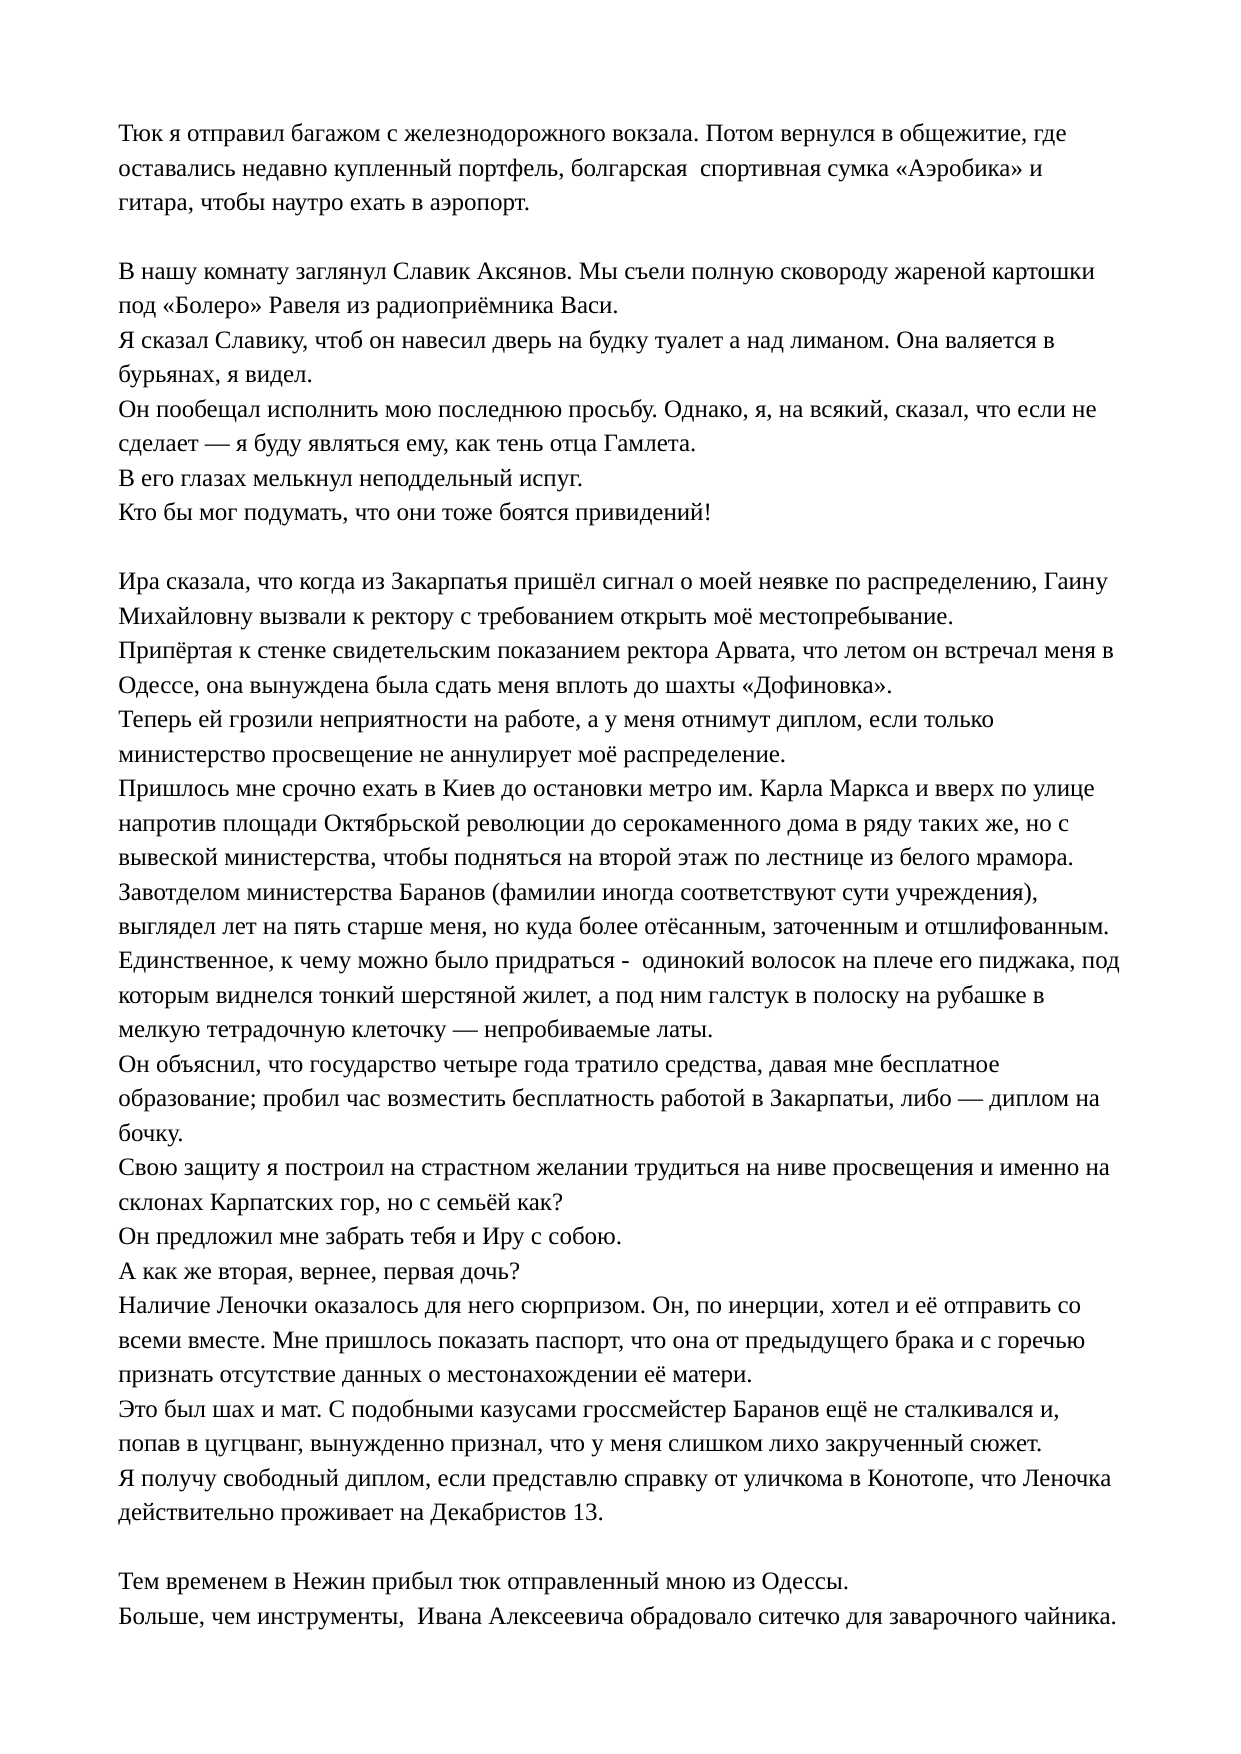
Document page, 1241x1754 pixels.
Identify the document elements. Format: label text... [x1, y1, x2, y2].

text Ира сказала, что когда из Закарпатья пришёл сигнал о моей неявке по распределению, Гаину Михайловну вызвали к ректору с требованием открыть моё местопребывание. [118, 566, 1122, 629]
text Единственное, к чему можно было придраться - одинокий волосок на плече его пиджака, под которым виднелся тонкий шерстяной жилет, а под ним галстук в полоску на рубашке в мелкую тетрадочную клеточку — непробиваемые латы. [118, 946, 1122, 1043]
text В его глазах мелькнул неподдельный испуг. [118, 463, 1122, 492]
text Я получу свободный диплом, если представлю справку от уличкома в Конотопе, что Леночка действительно проживает на Декабристов 13. [118, 1463, 1122, 1526]
text Больше, чем инструменты, Ивана Алексеевича обрадовало ситечко для заварочного чайника. [118, 1601, 1122, 1629]
text Наличие Леночки оказалось для него сюрпризом. Он, по инерции, хотел и её отправить со всеми вместе. Мне пришлось показать паспорт, что она от предыдущего брака и с горечью признать отсутствие данных о местонахождении её матери. [118, 1290, 1122, 1388]
text Теперь ей грозили неприятности на работе, а у меня отнимут диплом, если только министерство просвещение не аннулирует моё распределение. [118, 704, 1122, 767]
text Свою защиту я построил на страстном желании трудиться на ниве просвещения и именно на склонах Карпатских гор, но с семьёй как? [118, 1152, 1122, 1216]
text Я сказал Славику, чтоб он навесил дверь на будку туалет а над лиманом. Она валяется в бурьянах, я видел. [118, 325, 1122, 388]
text Он объяснил, что государство четыре года тратило средства, давая мне бесплатное образование; пробил час возместить бесплатность работой в Закарпатьи, либо — диплом на бочку. [118, 1049, 1122, 1147]
text Он предложил мне забрать тебя и Иру с собою. [118, 1221, 1122, 1250]
text Тем временем в Нежин прибыл тюк отправленный мною из Одессы. [118, 1566, 1122, 1595]
text Завотделом министерства Баранов (фамилии иногда соответствуют сути учреждения), выглядел лет на пять старше меня, но куда более отёсанным, заточенным и отшлифованным. [118, 877, 1122, 940]
text Припёртая к стенке свидетельским показанием ректора Арвата, что летом он встречал меня в Одессе, она вынуждена была сдать меня вплоть до шахты «Дофиновка». [118, 635, 1122, 698]
text Это был шах и мат. С подобными казусами гроссмейстер Баранов ещё не сталкивался и, попав в цугцванг, вынужденно признал, что у меня слишком лихо закрученный сюжет. [118, 1394, 1122, 1457]
text Он пообещал исполнить мою последнюю просьбу. Однако, я, на всякий, сказал, что если не сделает — я буду являться ему, как тень отца Гамлета. [118, 394, 1122, 457]
text Кто бы мог подумать, что они тоже боятся привидений! [118, 497, 1122, 526]
text В нашу комнату заглянул Славик Аксянов. Мы съели полную сковороду жареной картошки под «Болеро» Равеля из радиоприёмника Васи. [118, 256, 1122, 319]
text А как же вторая, вернее, первая дочь? [118, 1256, 1122, 1285]
text Пришлось мне срочно ехать в Киев до остановки метро им. Карла Маркса и вверх по улице напротив площади Октябрьской революции до серокаменного дома в ряду таких же, но с вывеской министерства, чтобы подняться на второй этаж по лестнице из белого мрамора. [118, 773, 1122, 871]
text Тюк я отправил багажом с железнодорожного вокзала. Потом вернулся в общежитие, где оставались недавно купленный портфель, болгарская спортивная сумка «Аэробика» и гитара, чтобы наутро ехать в аэропорт. [118, 118, 1122, 216]
